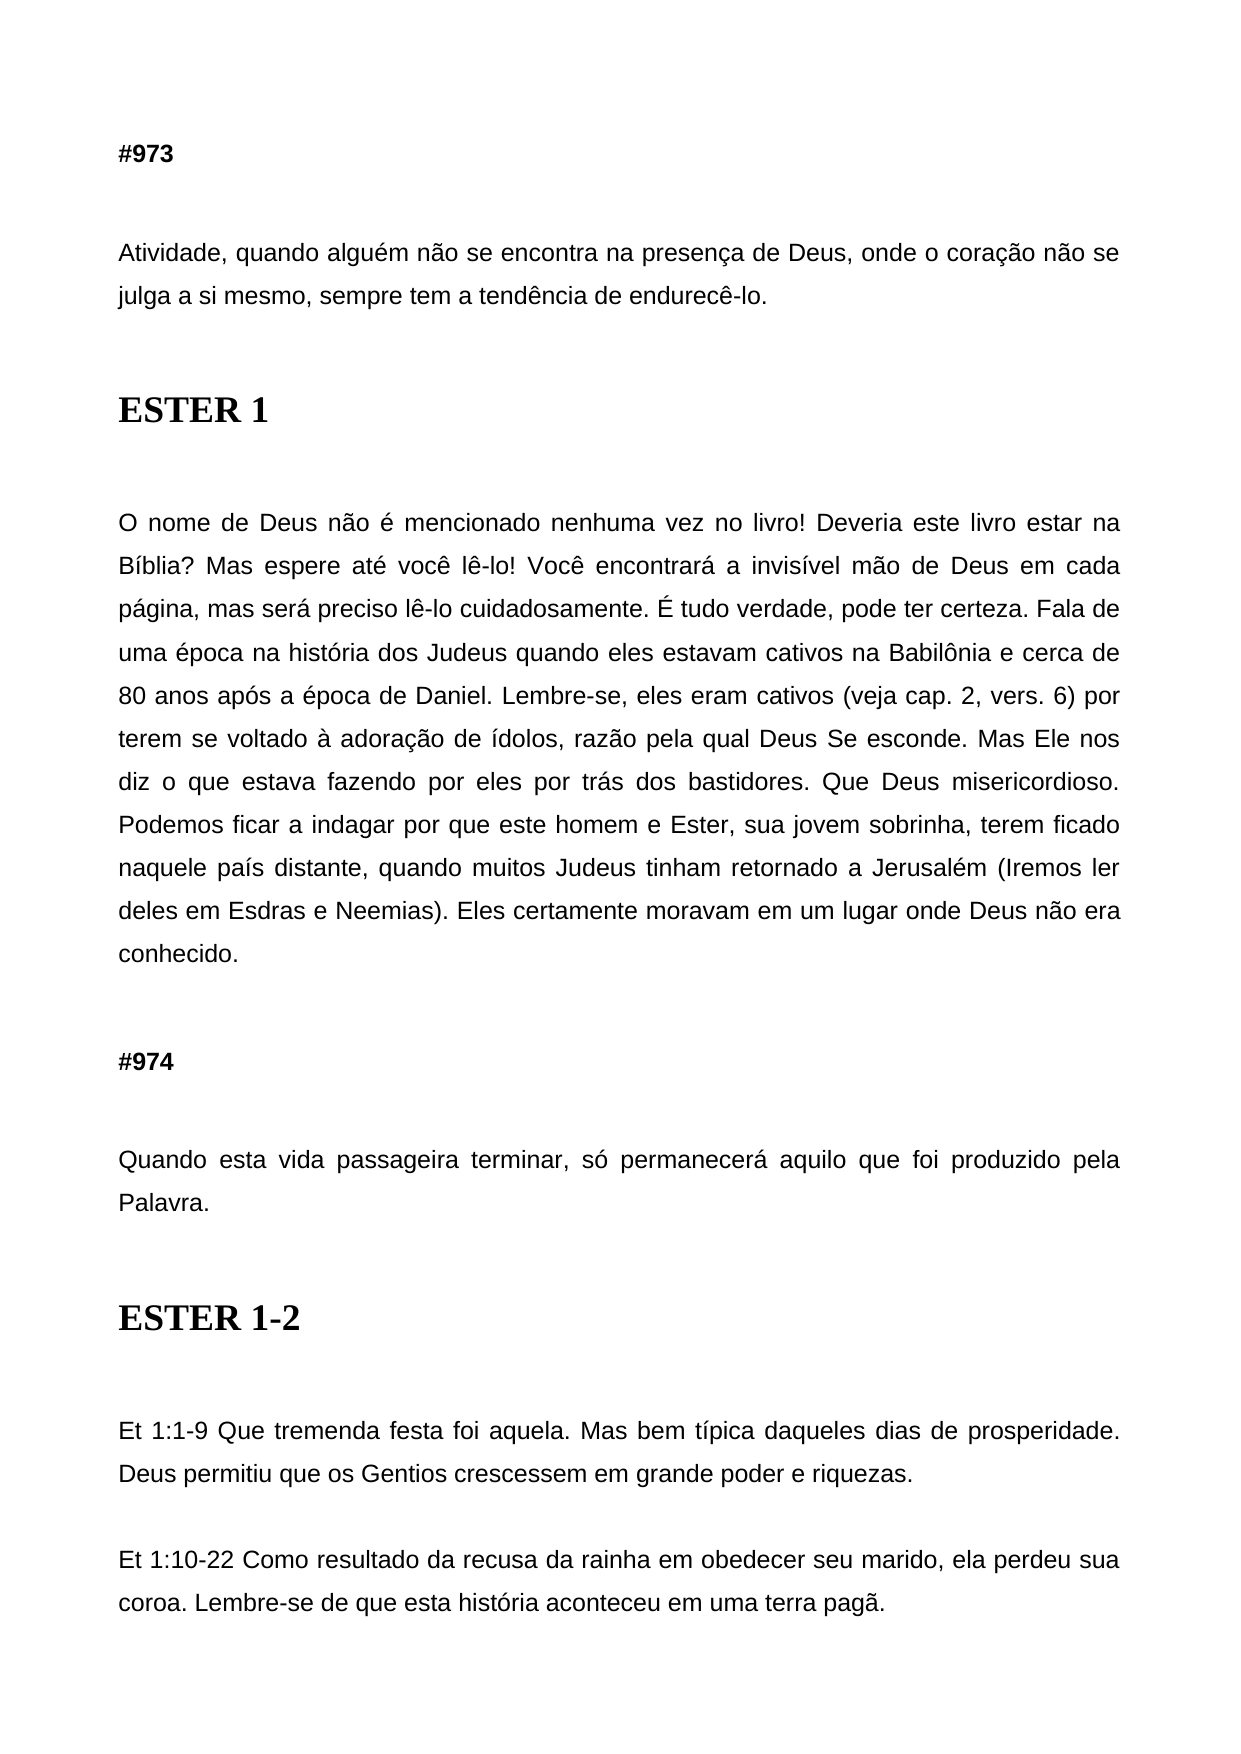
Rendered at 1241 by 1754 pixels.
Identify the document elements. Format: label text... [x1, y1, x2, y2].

text Atividade, quando alguém não se encontra na presença de Deus, onde o coração não se julga a si mesmo, sempre tem a tendência de endurecê-lo. [118, 238, 1122, 309]
text Quando esta vida passageira terminar, só permanecerá aquilo que foi produzido pela Palavra. [118, 1145, 1122, 1217]
subtitle #974 [118, 1047, 1122, 1075]
subtitle #973 [118, 139, 1122, 168]
subtitle ESTER 1-2 [118, 1296, 1122, 1339]
subtitle ESTER 1 [118, 388, 1122, 431]
text O nome de Deus não é mencionado nenhuma vez no livro! Deveria este livro estar na Bíblia? Mas espere até você lê-lo! Você encontrará a invisível mão de Deus em cada página, mas será preciso lê-lo cuidadosamente. É tudo verdade, pode ter certeza. Fala de uma época na história dos Judeus quando eles estavam cativos na Babilônia e cerca de 80 anos após a época de Daniel. Lembre-se, eles eram cativos (veja cap. 2, vers. 6) por terem se voltado à adoração de ídolos, razão pela qual Deus Se esconde. Mas Ele nos diz o que estava fazendo por eles por trás dos bastidores. Que Deus misericordioso. Podemos ficar a indagar por que este homem e Ester, sua jovem sobrinha, terem ficado naquele país distante, quando muitos Judeus tinham retornado a Jerusalém (Iremos ler deles em Esdras e Neemias). Eles certamente moravam em um lugar onde Deus não era conhecido. [118, 508, 1122, 968]
text Et 1:10-22 Como resultado da recusa da rainha em obedecer seu marido, ela perdeu sua coroa. Lembre-se de que esta história aconteceu em uma terra pagã. [118, 1545, 1122, 1617]
text Et 1:1-9 Que tremenda festa foi aquela. Mas bem típica daqueles dias de prosperidade. Deus permitiu que os Gentios crescessem em grande poder e riquezas. [118, 1416, 1122, 1488]
